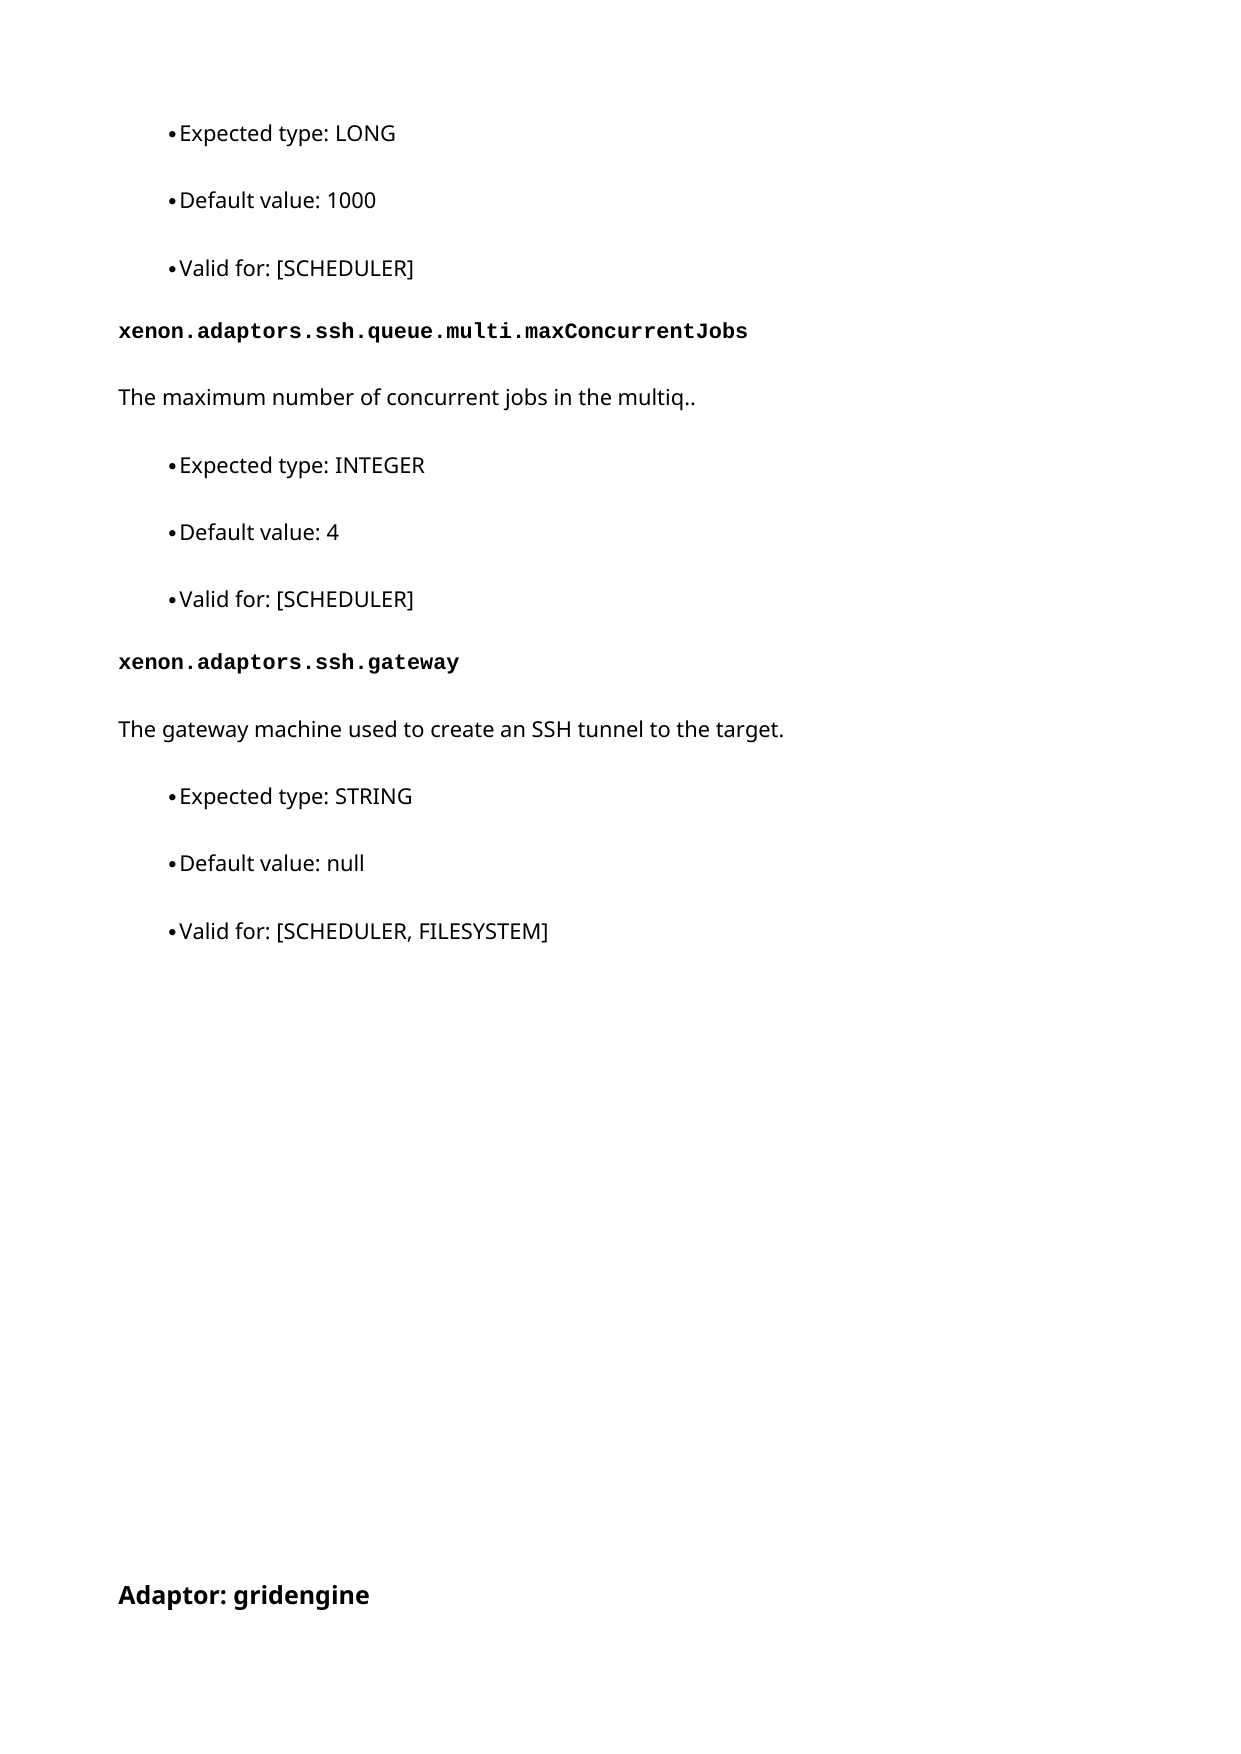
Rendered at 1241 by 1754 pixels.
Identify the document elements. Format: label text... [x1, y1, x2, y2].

text xenon.adaptors.ssh.queue.multi.maxConcurrentJobs [118, 320, 1122, 345]
list Valid for: [SCHEDULER, FILESYSTEM] [118, 916, 1122, 945]
list Valid for: [SCHEDULER] [118, 584, 1122, 614]
list Default value: 4 [118, 517, 1122, 547]
list Expected type: STRING [118, 781, 1122, 811]
text The maximum number of concurrent jobs in the multiq.. [118, 382, 1122, 412]
list Expected type: LONG [118, 118, 1122, 148]
text xenon.adaptors.ssh.gateway [118, 651, 1122, 676]
list Default value: 1000 [118, 185, 1122, 215]
list Valid for: [SCHEDULER] [118, 253, 1122, 282]
text Adaptor: gridengine [118, 1577, 1122, 1612]
list Default value: null [118, 848, 1122, 878]
text The gateway machine used to create an SSH tunnel to the target. [118, 714, 1122, 743]
list Expected type: INTEGER [118, 449, 1122, 479]
